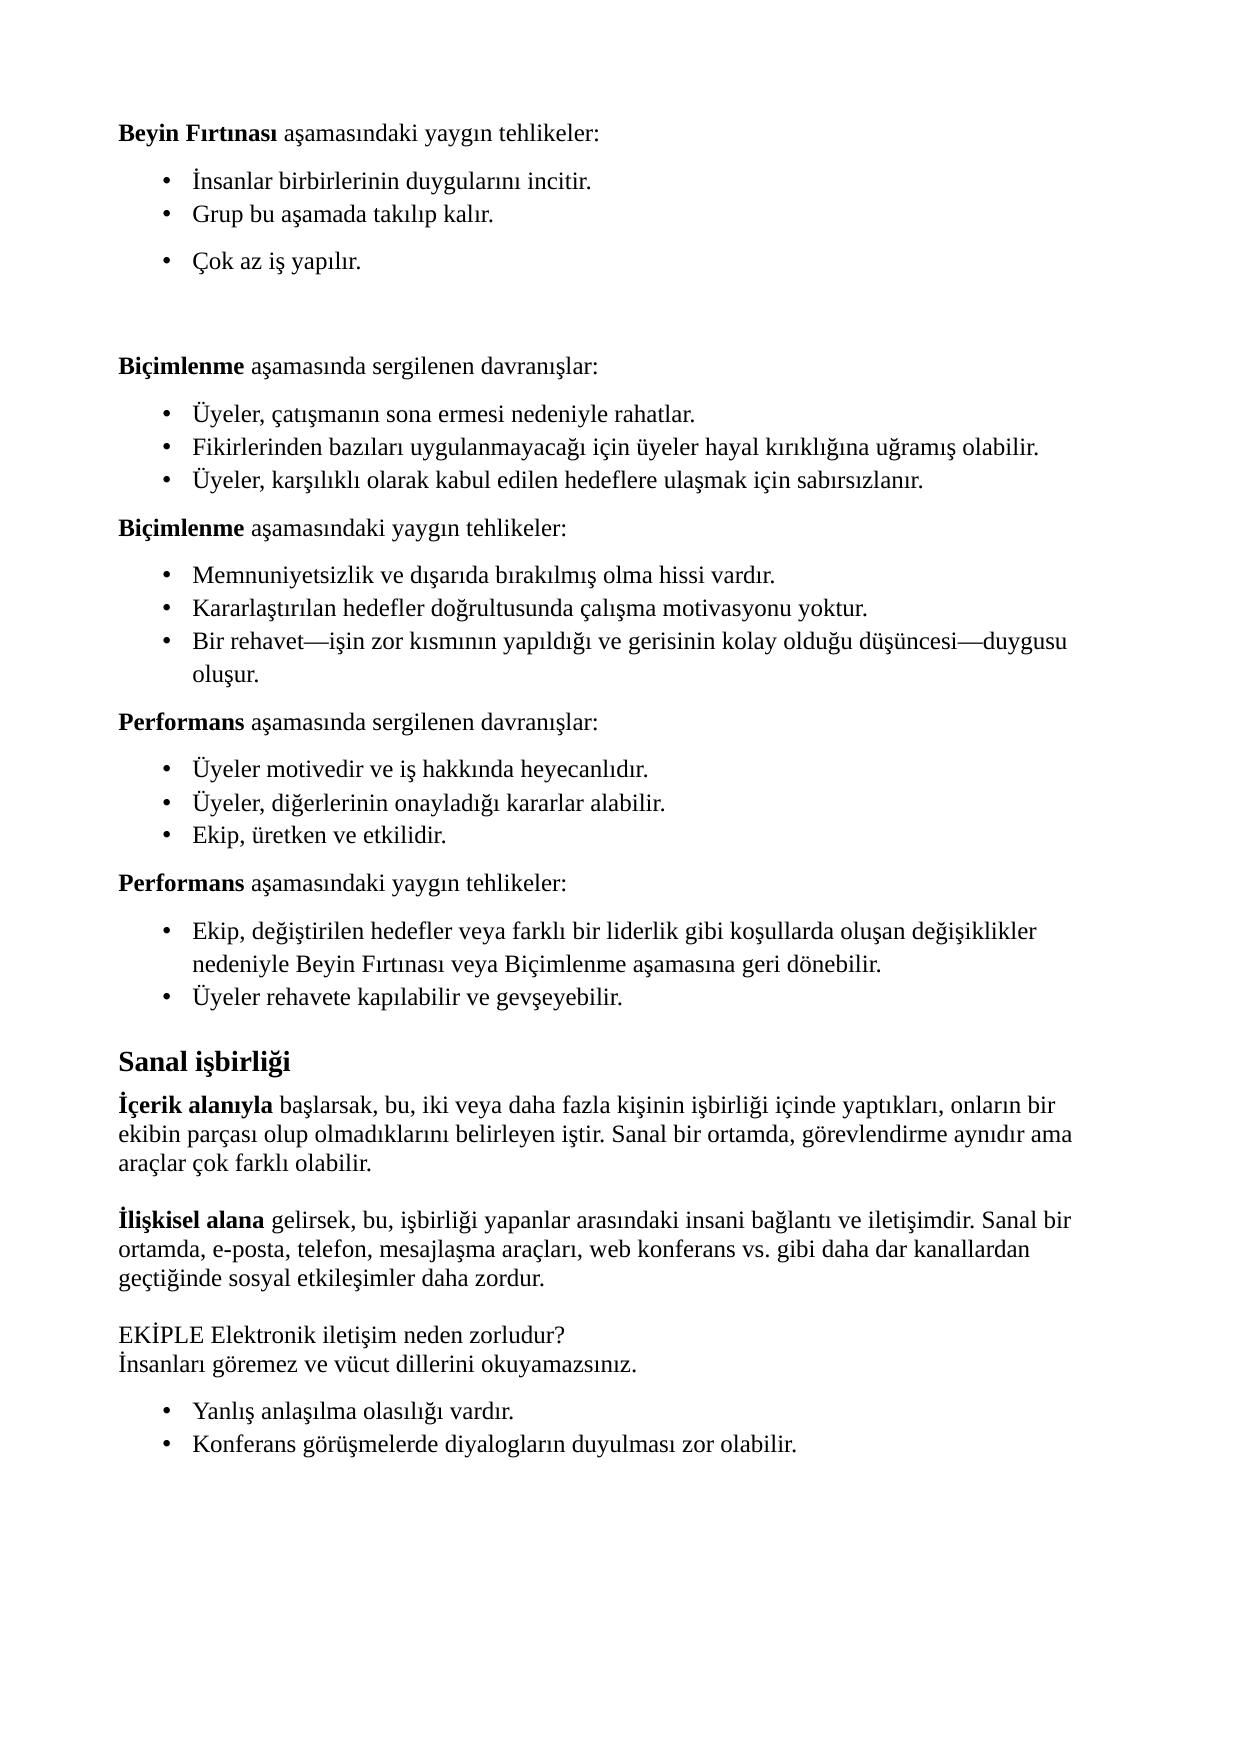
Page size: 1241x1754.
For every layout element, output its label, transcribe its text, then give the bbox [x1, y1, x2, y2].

text Biçimlenme aşamasında sergilenen davranışlar: [118, 351, 1122, 380]
list Kararlaştırılan hedefler doğrultusunda çalışma motivasyonu yoktur. [162, 593, 1122, 622]
list Üyeler, diğerlerinin onayladığı kararlar alabilir. [162, 788, 1122, 816]
subtitle Sanal işbirliği [118, 1044, 1122, 1078]
list Memnuniyetsizlik ve dışarıda bırakılmış olma hissi vardır. [162, 560, 1122, 589]
text Performans aşamasında sergilenen davranışlar: [118, 707, 1122, 736]
list Konferans görüşmelerde diyalogların duyulması zor olabilir. [162, 1429, 1122, 1458]
list İnsanlar birbirlerinin duygularını incitir. [162, 166, 1122, 194]
list Fikirlerinden bazıları uygulanmayacağı için üyeler hayal kırıklığına uğramış olabilir. [162, 432, 1122, 461]
list Üyeler rehavete kapılabilir ve gevşeyebilir. [162, 982, 1122, 1011]
text İlişkisel alana gelirsek, bu, işbirliği yapanlar arasındaki insani bağlantı ve iletişimdir. Sanal bir ortamda, e-posta, telefon, mesajlaşma araçları, web konferans vs. gibi daha dar kanallardan geçtiğinde sosyal etkileşimler daha zordur. [118, 1205, 1122, 1291]
text Beyin Fırtınası aşamasındaki yaygın tehlikeler: [118, 118, 1122, 147]
list Üyeler, çatışmanın sona ermesi nedeniyle rahatlar. [162, 399, 1122, 428]
text İnsanları göremez ve vücut dillerini okuyamazsınız. [118, 1349, 1122, 1378]
text İçerik alanıyla başlarsak, bu, iki veya daha fazla kişinin işbirliği içinde yaptıkları, onların bir ekibin parçası olup olmadıklarını belirleyen iştir. Sanal bir ortamda, görevlendirme aynıdır ama araçlar çok farklı olabilir. [118, 1090, 1122, 1176]
text Biçimlenme aşamasındaki yaygın tehlikeler: [118, 513, 1122, 541]
list Üyeler motivedir ve iş hakkında heyecanlıdır. [162, 754, 1122, 783]
list Grup bu aşamada takılıp kalır. [162, 199, 1122, 227]
list Ekip, değiştirilen hedefler veya farklı bir liderlik gibi koşullarda oluşan değişiklikler nedeniyle Beyin Fırtınası veya Biçimlenme aşamasına geri dönebilir. [162, 916, 1122, 978]
list Bir rehavet—işin zor kısmının yapıldığı ve gerisinin kolay olduğu düşüncesi—duygusu oluşur. [162, 626, 1122, 688]
list Ekip, üretken ve etkilidir. [162, 821, 1122, 849]
text Performans aşamasındaki yaygın tehlikeler: [118, 868, 1122, 897]
text EKİPLE Elektronik iletişim neden zorludur? [118, 1320, 1122, 1349]
list Üyeler, karşılıklı olarak kabul edilen hedeflere ulaşmak için sabırsızlanır. [162, 465, 1122, 494]
list Yanlış anlaşılma olasılığı vardır. [162, 1396, 1122, 1425]
list Çok az iş yapılır. [162, 246, 1122, 275]
